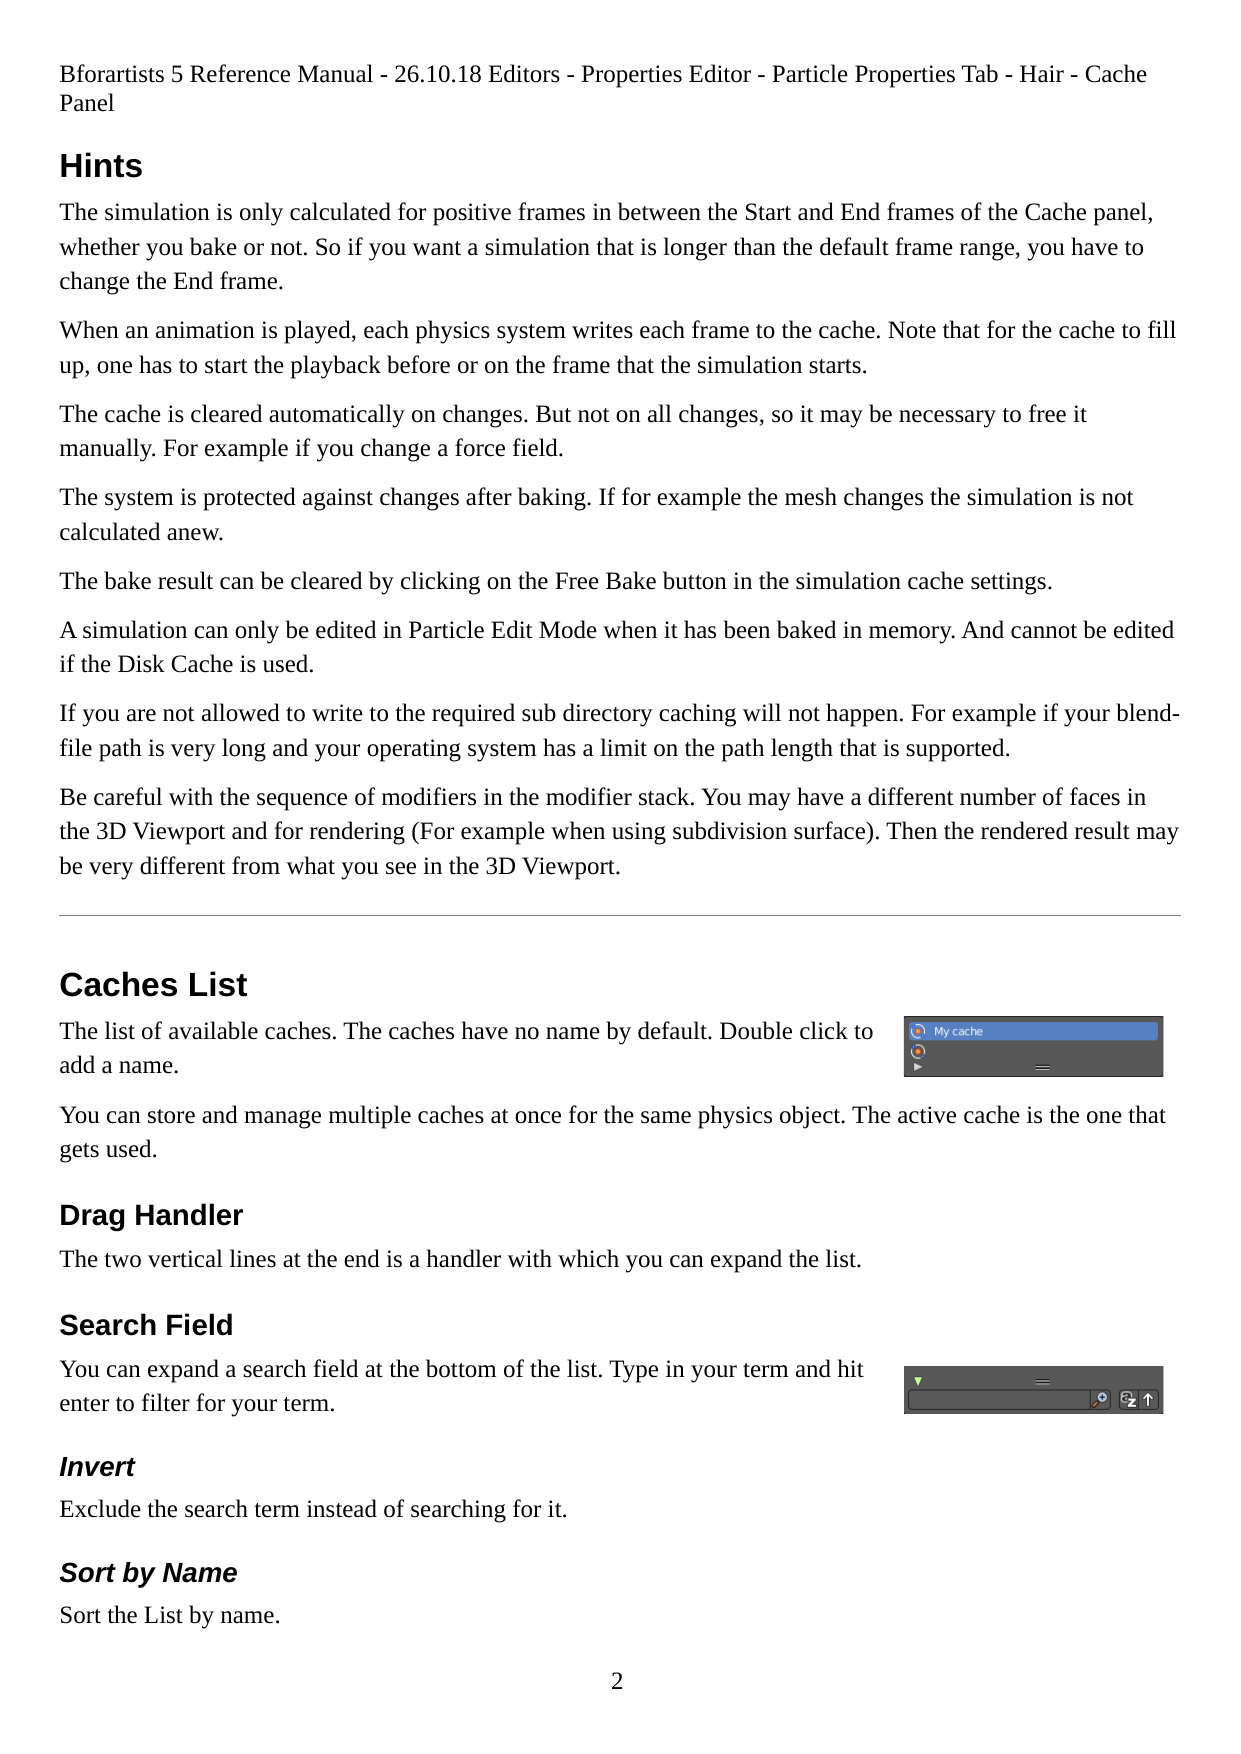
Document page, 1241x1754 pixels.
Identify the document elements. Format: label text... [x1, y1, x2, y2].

text Exclude the search term instead of searching for it. [59, 1494, 1181, 1523]
text If you are not allowed to write to the required sub directory caching will not happen. For example if your blend-file path is very long and your operating system has a limit on the path length that is supported. [59, 698, 1181, 762]
text You can expand a search field at the bottom of the list. Type in your term and hit enter to filter for your term. [59, 1354, 1181, 1417]
text When an animation is played, each physics system writes each frame to the cache. Note that for the cache to fill up, one has to start the playback before or on the frame that the simulation starts. [59, 315, 1181, 378]
text The simulation is only calculated for positive frames in between the Start and End frames of the Cache panel, whether you bake or not. So if you want a simulation that is longer than the default frame range, you have to change the End frame. [59, 197, 1181, 295]
subtitle Caches List [59, 965, 1181, 1004]
text The list of available caches. The caches have no name by default. Double click to add a name. [59, 1016, 1181, 1079]
subtitle Hints [59, 146, 1181, 185]
text Sort the List by name. [59, 1600, 1181, 1629]
text The bake result can be cleared by clicking on the Free Bake button in the simulation cache settings. [59, 566, 1181, 594]
text The system is protected against changes after baking. If for example the mesh changes the simulation is not calculated anew. [59, 482, 1181, 546]
text The cache is cleared automatically on changes. But not on all changes, so it may be necessary to free it manually. For example if you change a force field. [59, 399, 1181, 462]
subtitle Sort by Name [59, 1556, 1181, 1588]
text A simulation can only be edited in Particle Edit Mode when it has been baked in memory. And cannot be edited if the Disk Cache is used. [59, 615, 1181, 678]
text Be careful with the sequence of modifiers in the modifier stack. You may have a different number of faces in the 3D Viewport and for rendering (For example when using subdivision surface). Then the rendered result may be very different from what you see in the 3D Viewport. [59, 782, 1181, 880]
picture [903, 1016, 1164, 1077]
subtitle Invert [59, 1450, 1181, 1482]
picture [904, 1366, 1164, 1414]
text You can store and manage multiple caches at once for the same physics object. The active cache is the one that gets used. [59, 1100, 1181, 1163]
text The two vertical lines at the end is a handler with which you can expand the list. [59, 1244, 1181, 1273]
subtitle Drag Handler [59, 1198, 1181, 1232]
subtitle Search Field [59, 1308, 1181, 1341]
